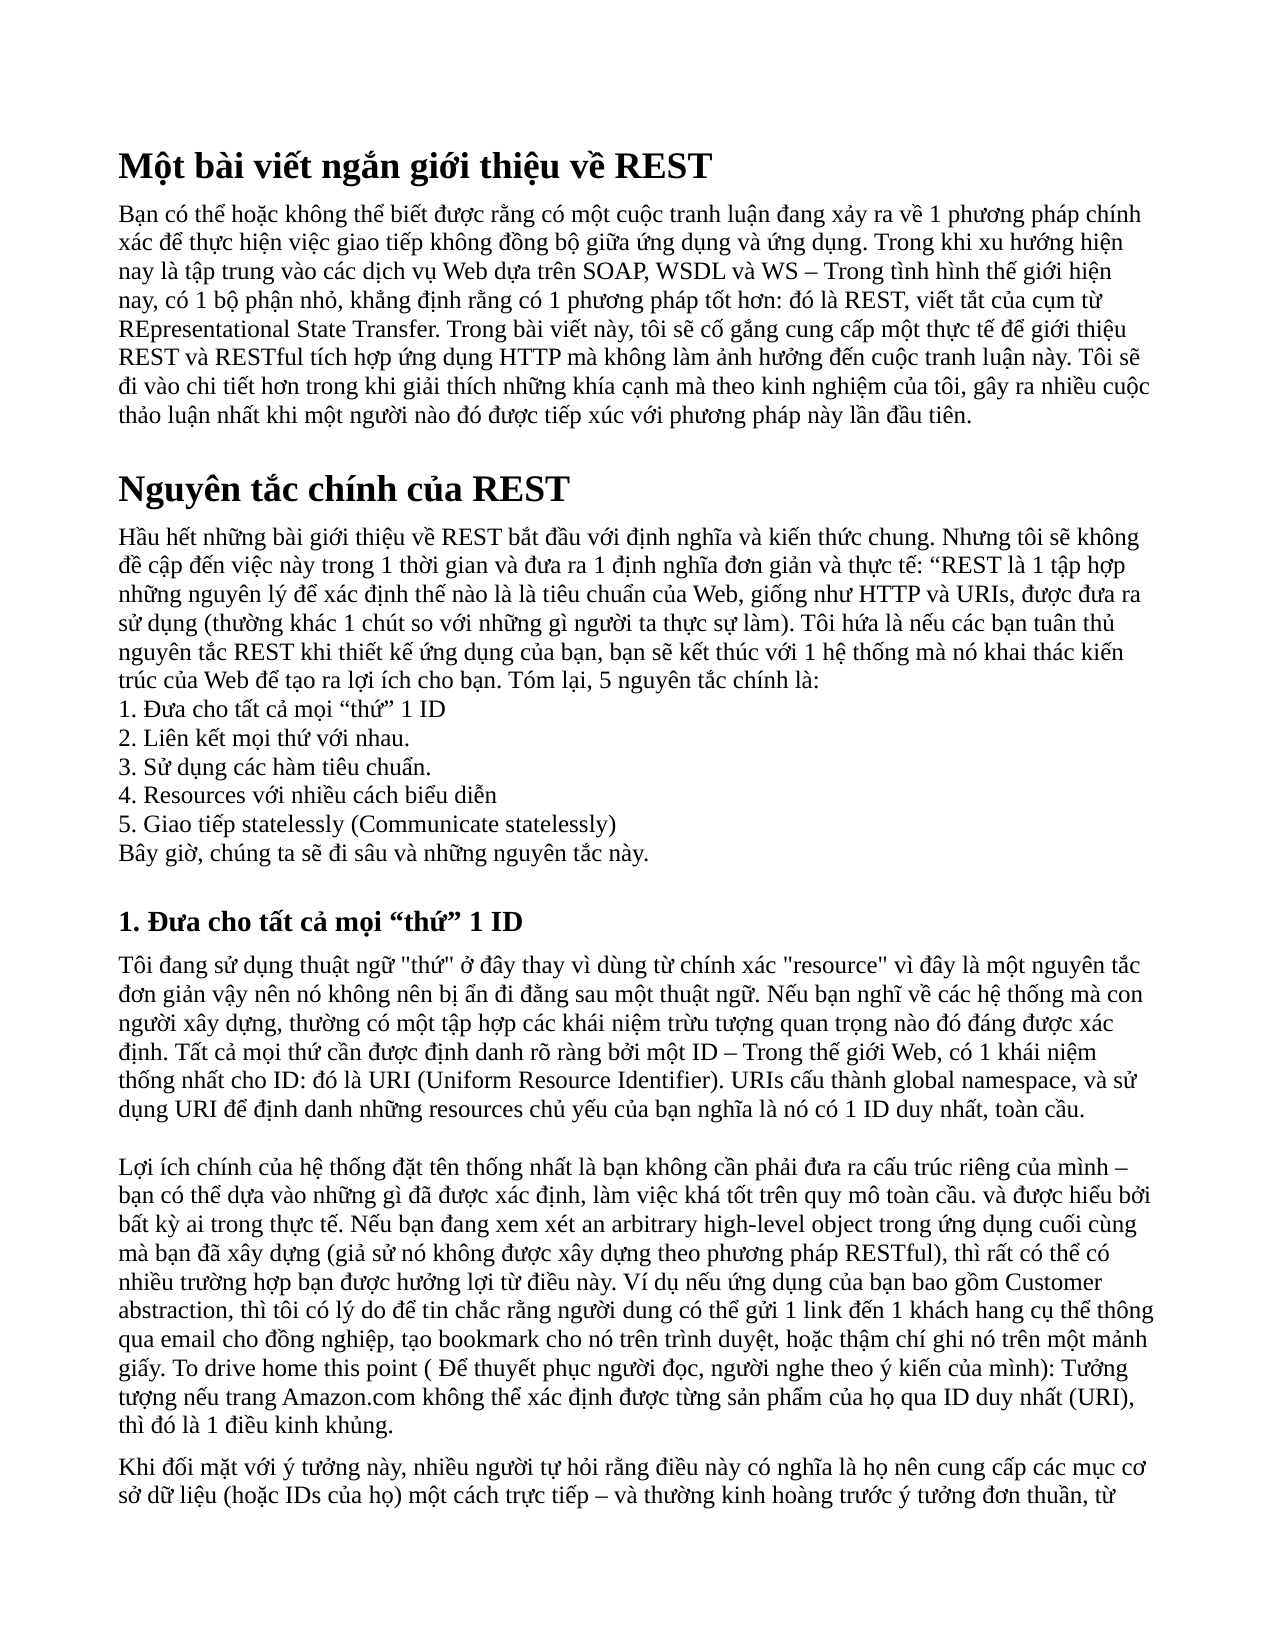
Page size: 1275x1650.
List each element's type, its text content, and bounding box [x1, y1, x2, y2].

text Bạn có thể hoặc không thể biết được rằng có một cuộc tranh luận đang xảy ra về 1 phương pháp chính xác để thực hiện việc giao tiếp không đồng bộ giữa ứng dụng và ứng dụng. Trong khi xu hướng hiện nay là tập trung vào các dịch vụ Web dựa trên SOAP, WSDL và WS – Trong tình hình thế giới hiện nay, có 1 bộ phận nhỏ, khẳng định rằng có 1 phương pháp tốt hơn: đó là REST, viết tắt của cụm từ REpresentational State Transfer. Trong bài viết này, tôi sẽ cố gắng cung cấp một thực tế để giới thiệu REST và RESTful tích hợp ứng dụng HTTP mà không làm ảnh hưởng đến cuộc tranh luận này. Tôi sẽ đi vào chi tiết hơn trong khi giải thích những khía cạnh mà theo kinh nghiệm của tôi, gây ra nhiều cuộc thảo luận nhất khi một người nào đó được tiếp xúc với phương pháp này lần đầu tiên. [118, 199, 1157, 429]
subtitle 1. Đưa cho tất cả mọi “thứ” 1 ID [118, 904, 1157, 938]
subtitle Một bài viết ngắn giới thiệu về REST [118, 143, 1157, 186]
subtitle Nguyên tắc chính của REST [118, 466, 1157, 509]
text Khi đối mặt với ý tưởng này, nhiều người tự hỏi rằng điều này có nghĩa là họ nên cung cấp các mục cơ sở dữ liệu (hoặc IDs của họ) một cách trực tiếp – và thường kinh hoàng trước ý tưởng đơn thuần, từ [118, 1452, 1157, 1509]
text Hầu hết những bài giới thiệu về REST bắt đầu với định nghĩa và kiến thức chung. Nhưng tôi sẽ không đề cập đến việc này trong 1 thời gian và đưa ra 1 định nghĩa đơn giản và thực tế: “REST là 1 tập hợp những nguyên lý để xác định thế nào là là tiêu chuẩn của Web, giống như HTTP và URIs, được đưa ra sử dụng (thường khác 1 chút so với những gì người ta thực sự làm). Tôi hứa là nếu các bạn tuân thủ nguyên tắc REST khi thiết kế ứng dụng của bạn, bạn sẽ kết thúc với 1 hệ thống mà nó khai thác kiến trúc của Web để tạo ra lợi ích cho bạn. Tóm lại, 5 nguyên tắc chính là: 1. Đưa cho tất cả mọi “thứ” 1 ID 2. Liên kết mọi thứ với nhau. 3. Sử dụng các hàm tiêu chuẩn. 4. Resources với nhiều cách biểu diễn 5. Giao tiếp statelessly (Communicate statelessly) Bây giờ, chúng ta sẽ đi sâu và những nguyên tắc này. [118, 522, 1157, 867]
text Tôi đang sử dụng thuật ngữ "thứ" ở đây thay vì dùng từ chính xác "resource" vì đây là một nguyên tắc đơn giản vậy nên nó không nên bị ẩn đi đằng sau một thuật ngữ. Nếu bạn nghĩ về các hệ thống mà con người xây dựng, thường có một tập hợp các khái niệm trừu tượng quan trọng nào đó đáng được xác định. Tất cả mọi thứ cần được định danh rõ ràng bởi một ID – Trong thế giới Web, có 1 khái niệm thống nhất cho ID: đó là URI (Uniform Resource Identifier). URIs cấu thành global namespace, và sử dụng URI để định danh những resources chủ yếu của bạn nghĩa là nó có 1 ID duy nhất, toàn cầu. Lợi ích chính của hệ thống đặt tên thống nhất là bạn không cần phải đưa ra cấu trúc riêng của mình – bạn có thể dựa vào những gì đã được xác định, làm việc khá tốt trên quy mô toàn cầu. và được hiểu bởi bất kỳ ai trong thực tế. Nếu bạn đang xem xét an arbitrary high-level object trong ứng dụng cuối cùng mà bạn đã xây dựng (giả sử nó không được xây dựng theo phương pháp RESTful), thì rất có thể có nhiều trường hợp bạn được hưởng lợi từ điều này. Ví dụ nếu ứng dụng của bạn bao gồm Customer abstraction, thì tôi có lý do để tin chắc rằng người dung có thể gửi 1 link đến 1 khách hang cụ thể thông qua email cho đồng nghiệp, tạo bookmark cho nó trên trình duyệt, hoặc thậm chí ghi nó trên một mảnh giấy. To drive home this point ( Để thuyết phục người đọc, người nghe theo ý kiến của mình): Tưởng tượng nếu trang Amazon.com không thể xác định được từng sản phẩm của họ qua ID duy nhất (URI), thì đó là 1 điều kinh khủng. [118, 950, 1157, 1439]
